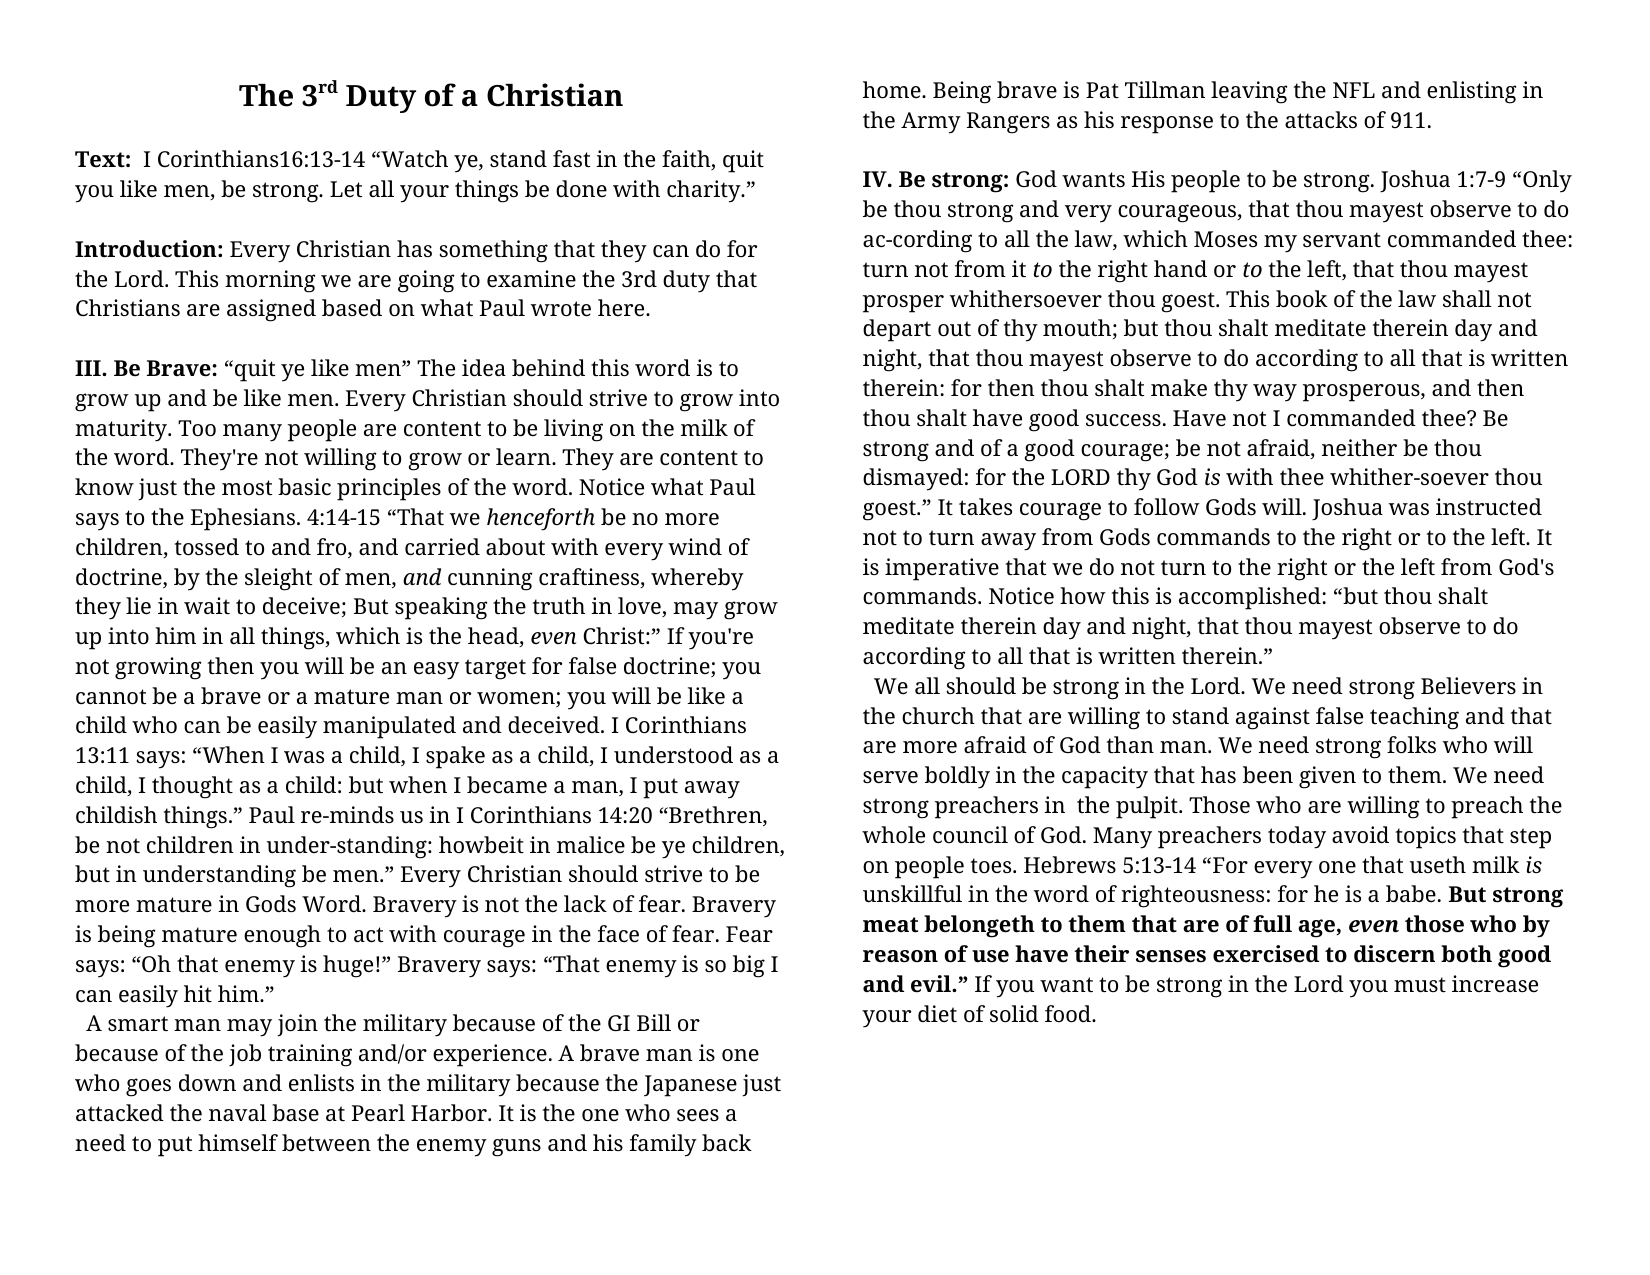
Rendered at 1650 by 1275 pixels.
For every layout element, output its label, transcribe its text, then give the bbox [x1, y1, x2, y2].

subtitle Introduction: Every Christian has something that they can do for the Lord. This morning we are going to examine the 3rd duty that Christians are assigned based on what Paul wrote here. [75, 234, 787, 323]
list III. Be Brave: “quit ye like men” The idea behind this word is to grow up and be like men. Every Christian should strive to grow into maturity. Too many people are content to be living on the milk of the word. They're not willing to grow or learn. They are content to know just the most basic principles of the word. Notice what Paul says to the Ephesians. 4:14-15 “That we henceforth be no more children, tossed to and fro, and carried about with every wind of doctrine, by the sleight of men, and cunning craftiness, whereby they lie in wait to deceive; But speaking the truth in love, may grow up into him in all things, which is the head, even Christ:” If you're not growing then you will be an easy target for false doctrine; you cannot be a brave or a mature man or women; you will be like a child who can be easily manipulated and deceived. I Corinthians 13:11 says: “When I was a child, I spake as a child, I understood as a child, I thought as a child: but when I became a man, I put away childish things.” Paul re-minds us in I Corinthians 14:20 “Brethren, be not children in under-standing: howbeit in malice be ye children, but in understanding be men.” Every Christian should strive to be more mature in Gods Word. Bravery is not the lack of fear. Bravery is being mature enough to act with courage in the face of fear. Fear says: “Oh that enemy is huge!” Bravery says: “That enemy is so big I can easily hit him.” [75, 353, 787, 1008]
text Text: I Corinthians16:13-14 “Watch ye, stand fast in the faith, quit you like men, be strong. Let all your things be done with charity.” [75, 144, 787, 204]
text The 3rd Duty of a Christian [75, 75, 787, 115]
text home. Being brave is Pat Tillman leaving the NFL and enlisting in the Army Rangers as his response to the attacks of 911. [862, 75, 1575, 134]
text We all should be strong in the Lord. We need strong Believers in the church that are willing to stand against false teaching and that are more afraid of God than man. We need strong folks who will serve boldly in the capacity that has been given to them. We need strong preachers in the pulpit. Those who are willing to preach the whole council of God. Many preachers today avoid topics that step on people toes. Hebrews 5:13-14 “For every one that useth milk is unskillful in the word of righteousness: for he is a babe. But strong meat belongeth to them that are of full age, even those who by reason of use have their senses exercised to discern both good and evil.” If you want to be strong in the Lord you must increase your diet of solid food. [862, 671, 1575, 1028]
text A smart man may join the military because of the GI Bill or because of the job training and/or experience. A brave man is one who goes down and enlists in the military because the Japanese just attacked the naval base at Pearl Harbor. It is the one who sees a need to put himself between the enemy guns and his family back [75, 1008, 787, 1157]
list IV. Be strong: God wants His people to be strong. Joshua 1:7-9 “Only be thou strong and very courageous, that thou mayest observe to do ac-cording to all the law, which Moses my servant commanded thee: turn not from it to the right hand or to the left, that thou mayest prosper whithersoever thou goest. This book of the law shall not depart out of thy mouth; but thou shalt meditate therein day and night, that thou mayest observe to do according to all that is written therein: for then thou shalt make thy way prosperous, and then thou shalt have good success. Have not I commanded thee? Be strong and of a good courage; be not afraid, neither be thou dismayed: for the LORD thy God is with thee whither-soever thou goest.” It takes courage to follow Gods will. Joshua was instructed not to turn away from Gods commands to the right or to the left. It is imperative that we do not turn to the right or the left from God's commands. Notice how this is accomplished: “but thou shalt meditate therein day and night, that thou mayest observe to do according to all that is written therein.” [862, 164, 1575, 671]
